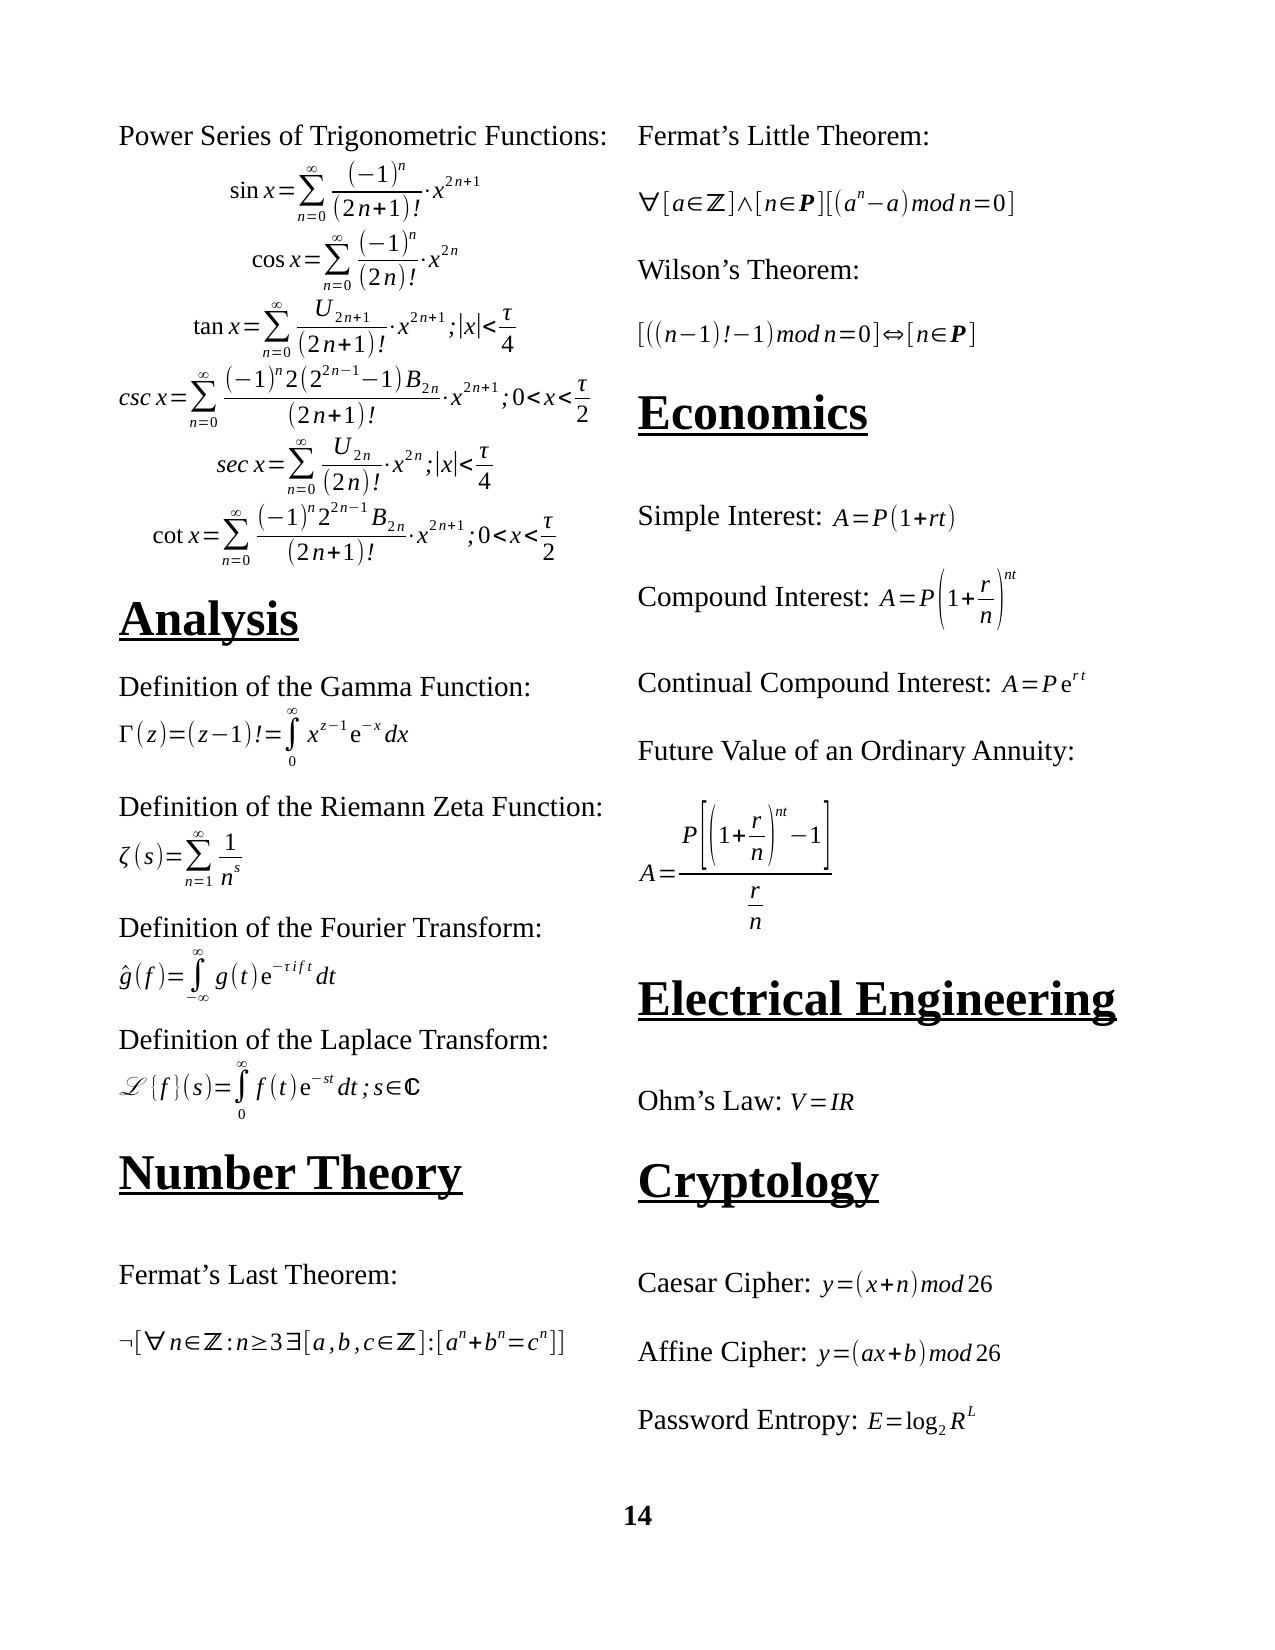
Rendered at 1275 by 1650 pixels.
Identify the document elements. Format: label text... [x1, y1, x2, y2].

text Simple Interest: [637, 498, 1157, 533]
text Electrical Engineering [637, 968, 1157, 1026]
text Ohm’s Law: [637, 1083, 1157, 1117]
text Definition of the Laplace Transform: [118, 1022, 637, 1123]
text Definition of the Fourier Transform: [118, 910, 637, 1002]
text Definition of the Riemann Zeta Function: [118, 789, 637, 891]
text Affine Cipher: [637, 1334, 1157, 1368]
text Economics [637, 383, 1157, 441]
text Continual Compound Interest: [637, 666, 1157, 699]
text Future Value of an Ordinary Annuity: [637, 733, 1157, 935]
text Caesar Cipher: [637, 1266, 1157, 1300]
text Wilson’s Theorem: [637, 252, 1157, 349]
text Cryptology [637, 1151, 1157, 1208]
text Compound Interest: [637, 566, 1157, 632]
text Number Theory [118, 1142, 637, 1200]
text Fermat’s Little Theorem: [637, 118, 1157, 219]
text Definition of the Gamma Function: [118, 669, 637, 770]
text Power Series of Trigonometric Functions: [118, 118, 637, 569]
text Analysis [118, 588, 637, 646]
text Fermat’s Last Theorem: [118, 1257, 637, 1357]
text Password Entropy: [637, 1402, 1157, 1438]
